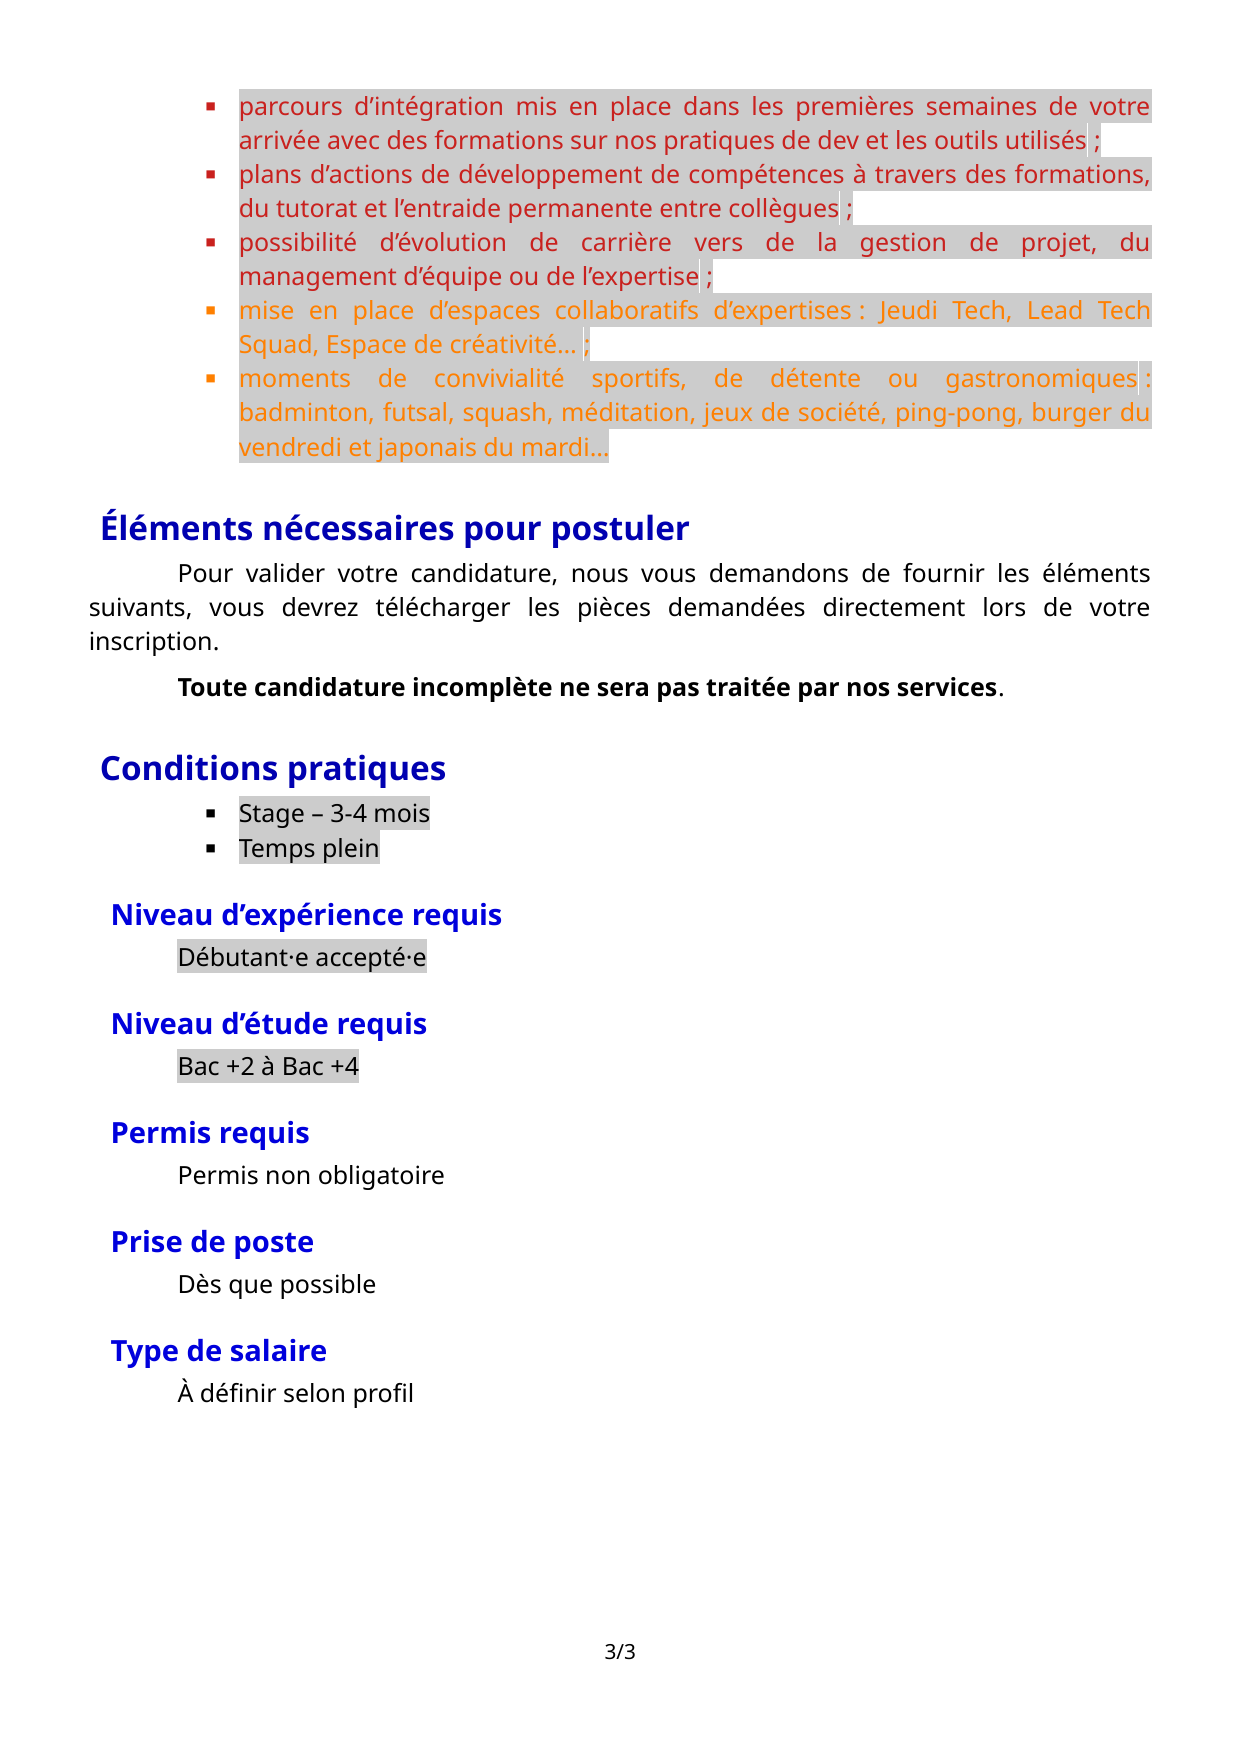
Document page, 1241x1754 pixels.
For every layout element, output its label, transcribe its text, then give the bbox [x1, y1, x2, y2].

text Permis non obligatoire [88, 1158, 1152, 1192]
subtitle Prise de poste [110, 1221, 1152, 1261]
text À définir selon profil [88, 1376, 1152, 1410]
text Dès que possible [88, 1267, 1152, 1301]
list mise en place d’espaces collaboratifs d’expertises : Jeudi Tech, Lead Tech Squad, Espace de créativité… ; [201, 293, 1152, 361]
subtitle Niveau d’expérience requis [110, 894, 1152, 933]
list possibilité d’évolution de carrière vers de la gestion de projet, du management d’équipe ou de l’expertise ; [201, 225, 1152, 293]
list Stage – 3-4 mois [201, 796, 1152, 830]
subtitle Permis requis [110, 1112, 1152, 1152]
subtitle Conditions pratiques [99, 745, 1152, 790]
list parcours d’intégration mis en place dans les premières semaines de votre arrivée avec des formations sur nos pratiques de dev et les outils utilisés ; [201, 88, 1152, 157]
subtitle Type de salaire [110, 1331, 1152, 1370]
list moments de convivialité sportifs, de détente ou gastronomiques : badminton, futsal, squash, méditation, jeux de société, ping-pong, burger du vendredi et japonais du mardi… [201, 361, 1152, 463]
text Bac +2 à Bac +4 [88, 1048, 1152, 1083]
subtitle Éléments nécessaires pour postuler [99, 504, 1152, 550]
list Temps plein [201, 830, 1152, 864]
text Toute candidature incomplète ne sera pas traitée par nos services. [88, 669, 1152, 704]
list plans d’actions de développement de compétences à travers des formations, du tutorat et l’entraide permanente entre collègues ; [201, 157, 1152, 225]
text Débutant·e accepté·e [88, 939, 1152, 973]
text Pour valider votre candidature, nous vous demandons de fournir les éléments suivants, vous devrez télécharger les pièces demandées directement lors de votre inscription. [88, 556, 1152, 658]
subtitle Niveau d’étude requis [110, 1003, 1152, 1043]
